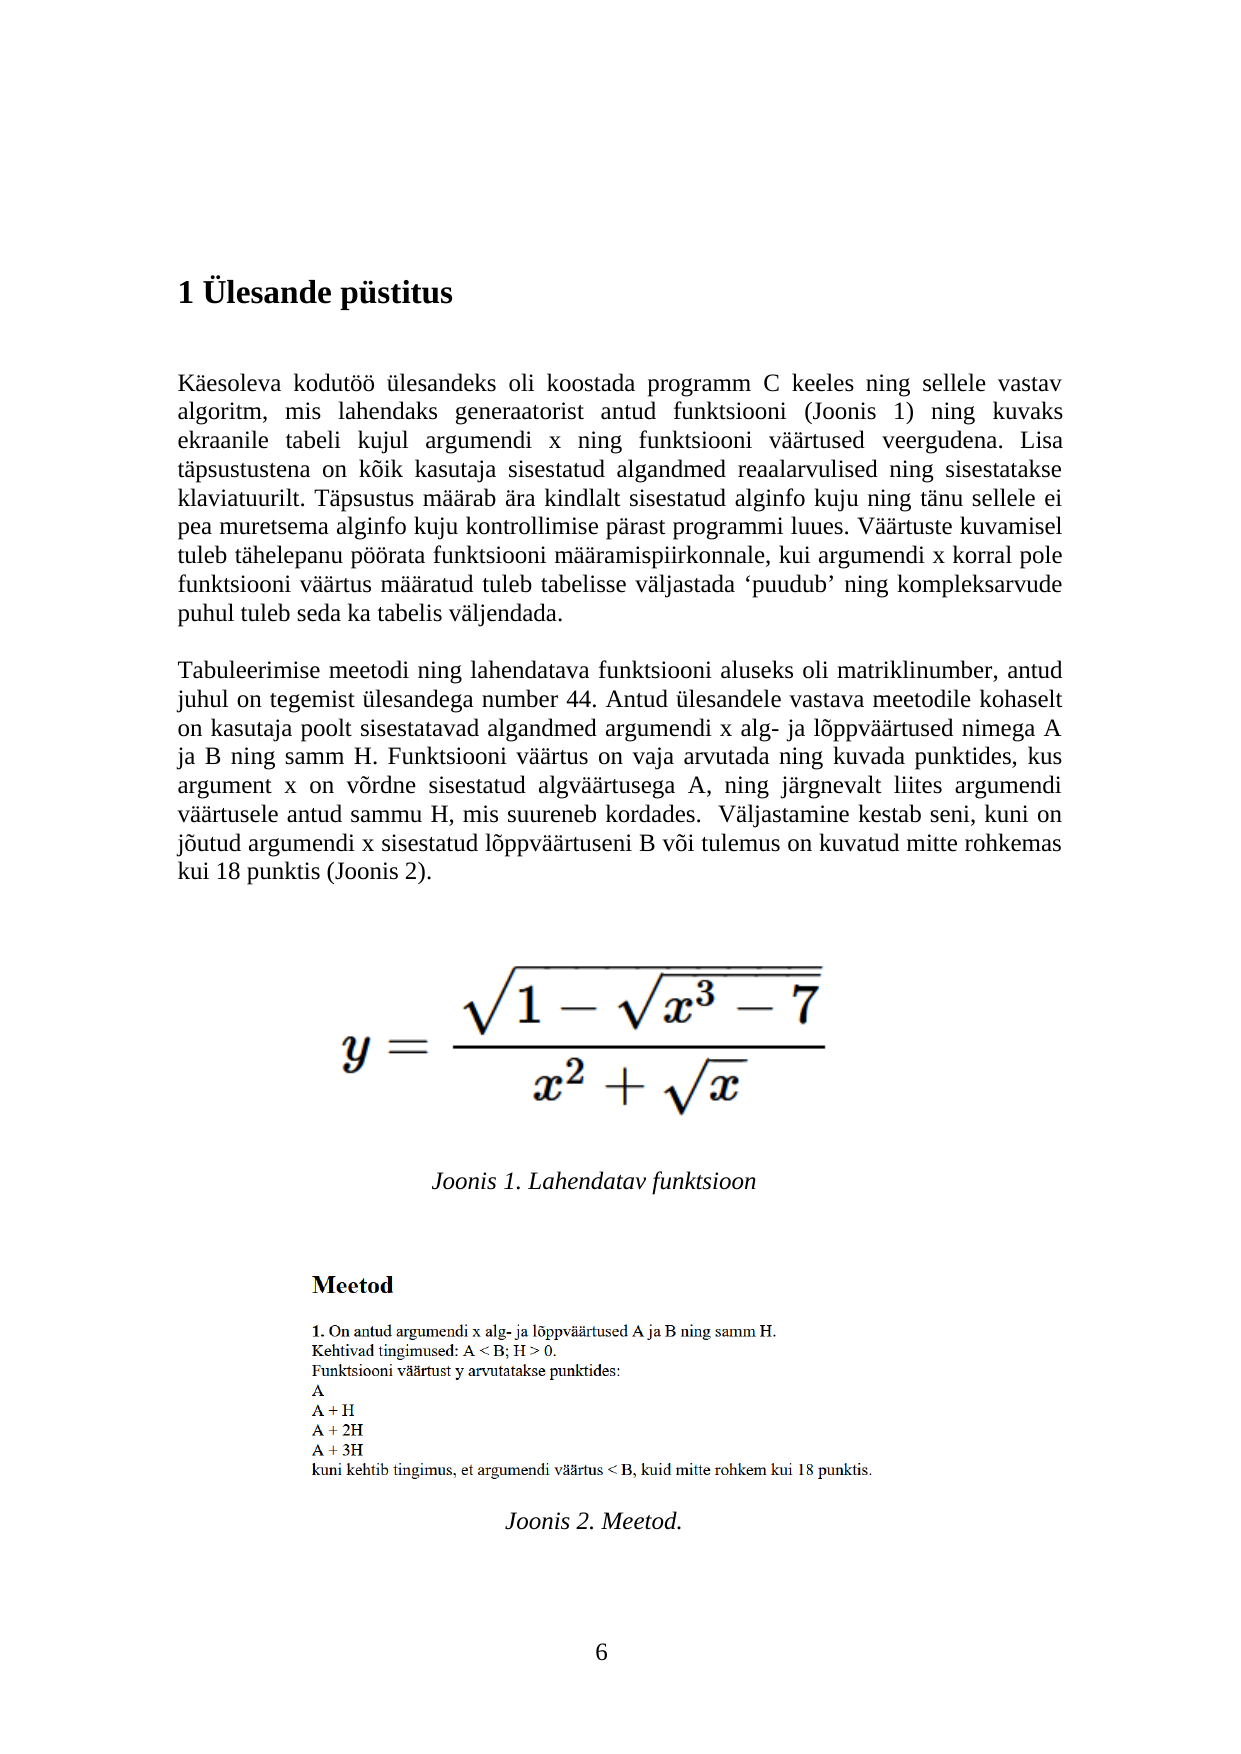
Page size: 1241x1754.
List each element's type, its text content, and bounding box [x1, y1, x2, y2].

picture [303, 1271, 887, 1494]
text Joonis 1. Lahendatav funktsioon [304, 927, 887, 1195]
text Käesoleva kodutöö ülesandeks oli koostada programm C keeles ning sellele vastav algoritm, mis lahendaks generaatorist antud funktsiooni (Joonis 1) ning kuvaks ekraanile tabeli kujul argumendi x ning funktsiooni väärtused veergudena. Lisa täpsustustena on kõik kasutaja sisestatud algandmed reaalarvulised ning sisestatakse klaviatuurilt. Täpsustus määrab ära kindlalt sisestatud alginfo kuju ning tänu sellele ei pea muretsema alginfo kuju kontrollimise pärast programmi luues. Väärtuste kuvamisel tuleb tähelepanu pöörata funktsiooni määramispiirkonnale, kui argumendi x korral pole funktsiooni väärtus määratud tuleb tabelisse väljastada ‘puudub’ ning kompleksarvude puhul tuleb seda ka tabelis väljendada. [177, 368, 1063, 626]
text Tabuleerimise meetodi ning lahendatava funktsiooni aluseks oli matriklinumber, antud juhul on tegemist ülesandega number 44. Antud ülesandele vastava meetodile kohaselt on kasutaja poolt sisestatavad algandmed argumendi x alg- ja lõppväärtused nimega A ja B ning samm H. Funktsiooni väärtus on vaja arvutada ning kuvada punktides, kus argument x on võrdne sisestatud algväärtusega A, ning järgnevalt liites argumendi väärtusele antud sammu H, mis suureneb kordades. Väljastamine kestab seni, kuni on jõutud argumendi x sisestatud lõppväärtuseni B või tulemus on kuvatud mitte rohkemas kui 18 punktis (Joonis 2). [177, 655, 1063, 885]
picture [306, 930, 884, 1151]
text Joonis 2. Meetod. [303, 1494, 886, 1535]
subtitle Ülesande püstitus [177, 273, 1063, 311]
